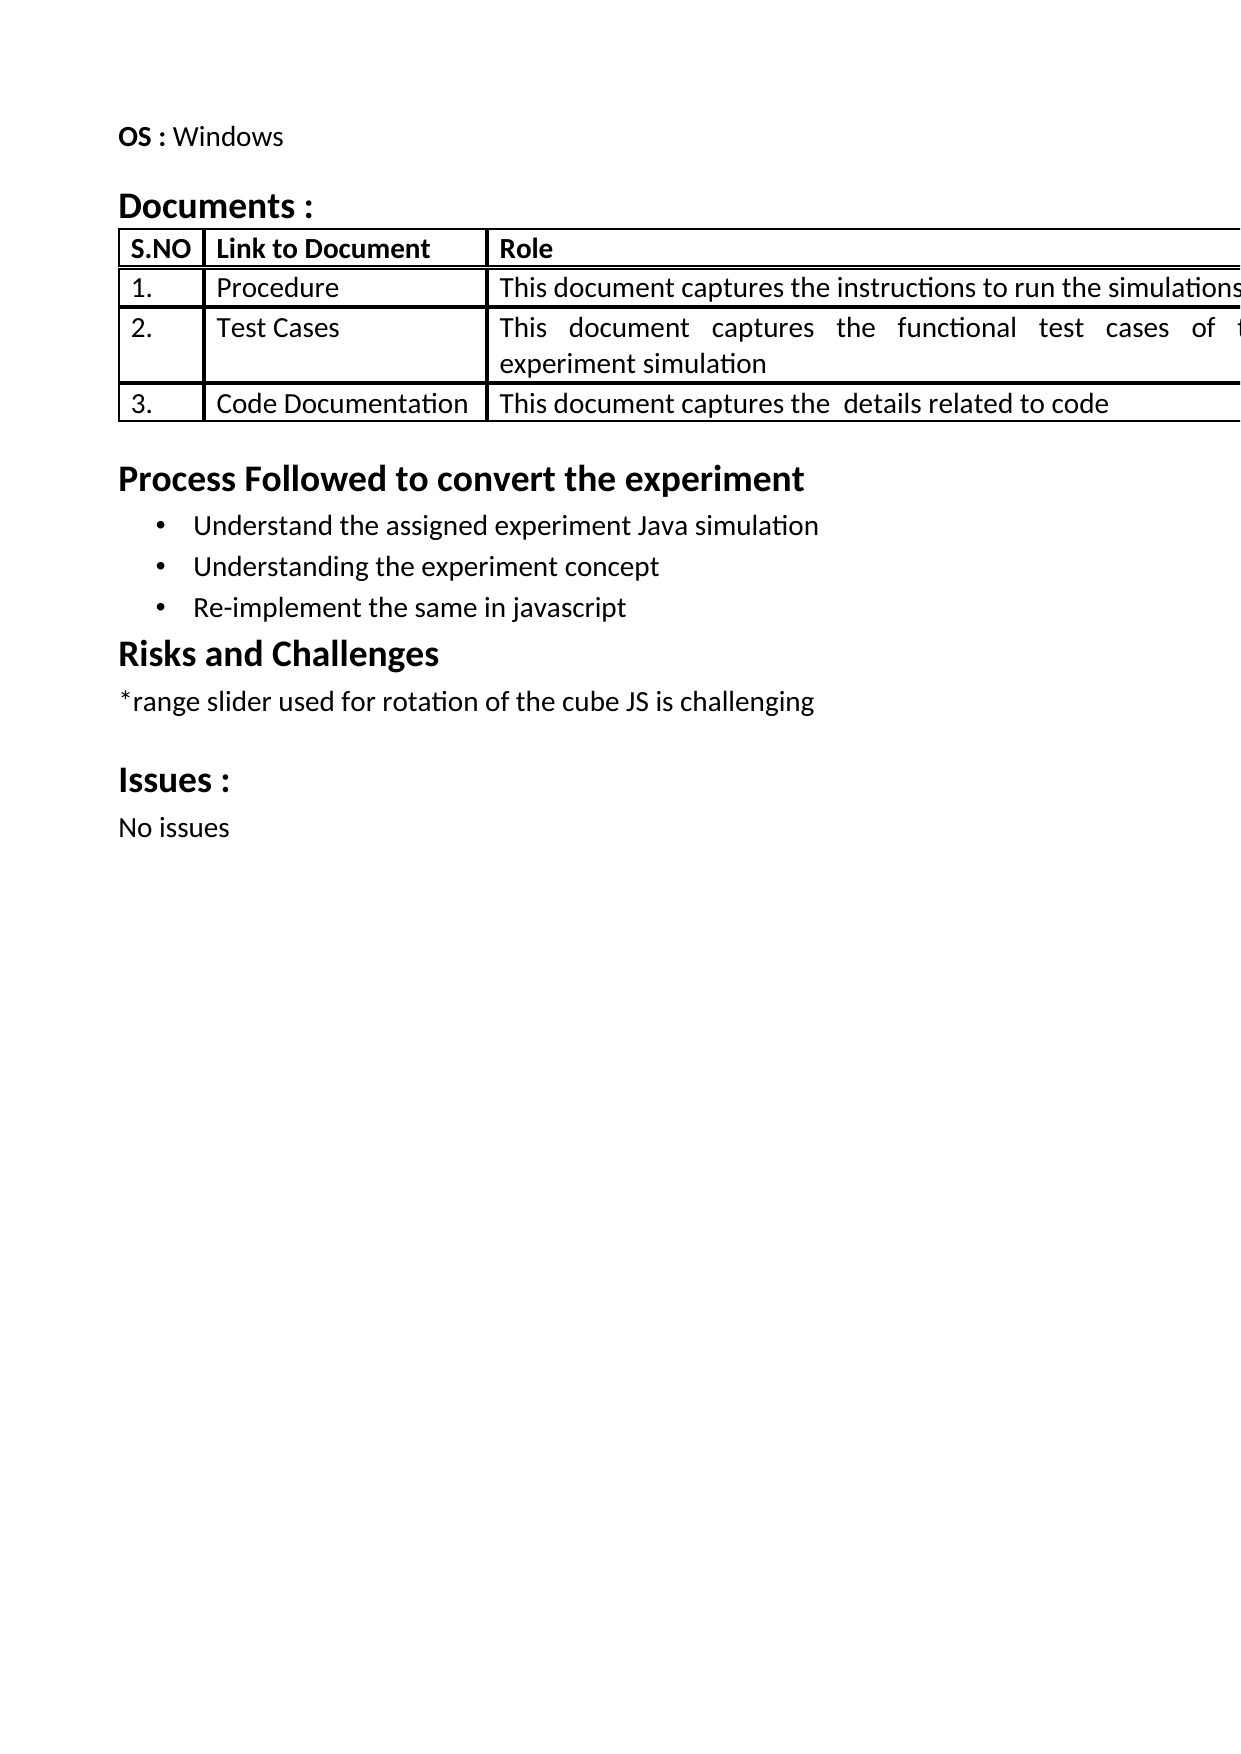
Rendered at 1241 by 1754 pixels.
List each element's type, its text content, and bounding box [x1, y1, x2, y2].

table_cell 1. [120, 270, 202, 305]
text Documents : [118, 182, 1122, 228]
text Risks and Challenges [118, 630, 1122, 676]
text Process Followed to convert the experiment [118, 454, 1122, 500]
table_cell Test Cases [206, 309, 485, 381]
table_cell 3. [120, 385, 202, 420]
table_cell Code Documentation [206, 385, 485, 420]
table_header Link to Document [206, 230, 485, 265]
table_cell 2. [120, 309, 202, 381]
text No issues [118, 809, 1122, 844]
table_cell This document captures the instructions to run the simulations [489, 270, 1240, 305]
list Understand the assigned experiment Java simulation [156, 507, 1122, 543]
table_cell Procedure [206, 270, 485, 305]
text *range slider used for rotation of the cube JS is challenging [118, 683, 1122, 718]
text OS : Windows [118, 118, 1122, 154]
list Re-implement the same in javascript [156, 589, 1122, 625]
table_cell This document captures the functional test cases of the experiment simulation [489, 309, 1240, 381]
table_header S.NO [120, 230, 202, 265]
text Issues : [118, 756, 1122, 802]
table_header Role [489, 230, 1240, 265]
list Understanding the experiment concept [156, 548, 1122, 584]
table_cell This document captures the details related to code [489, 385, 1240, 420]
